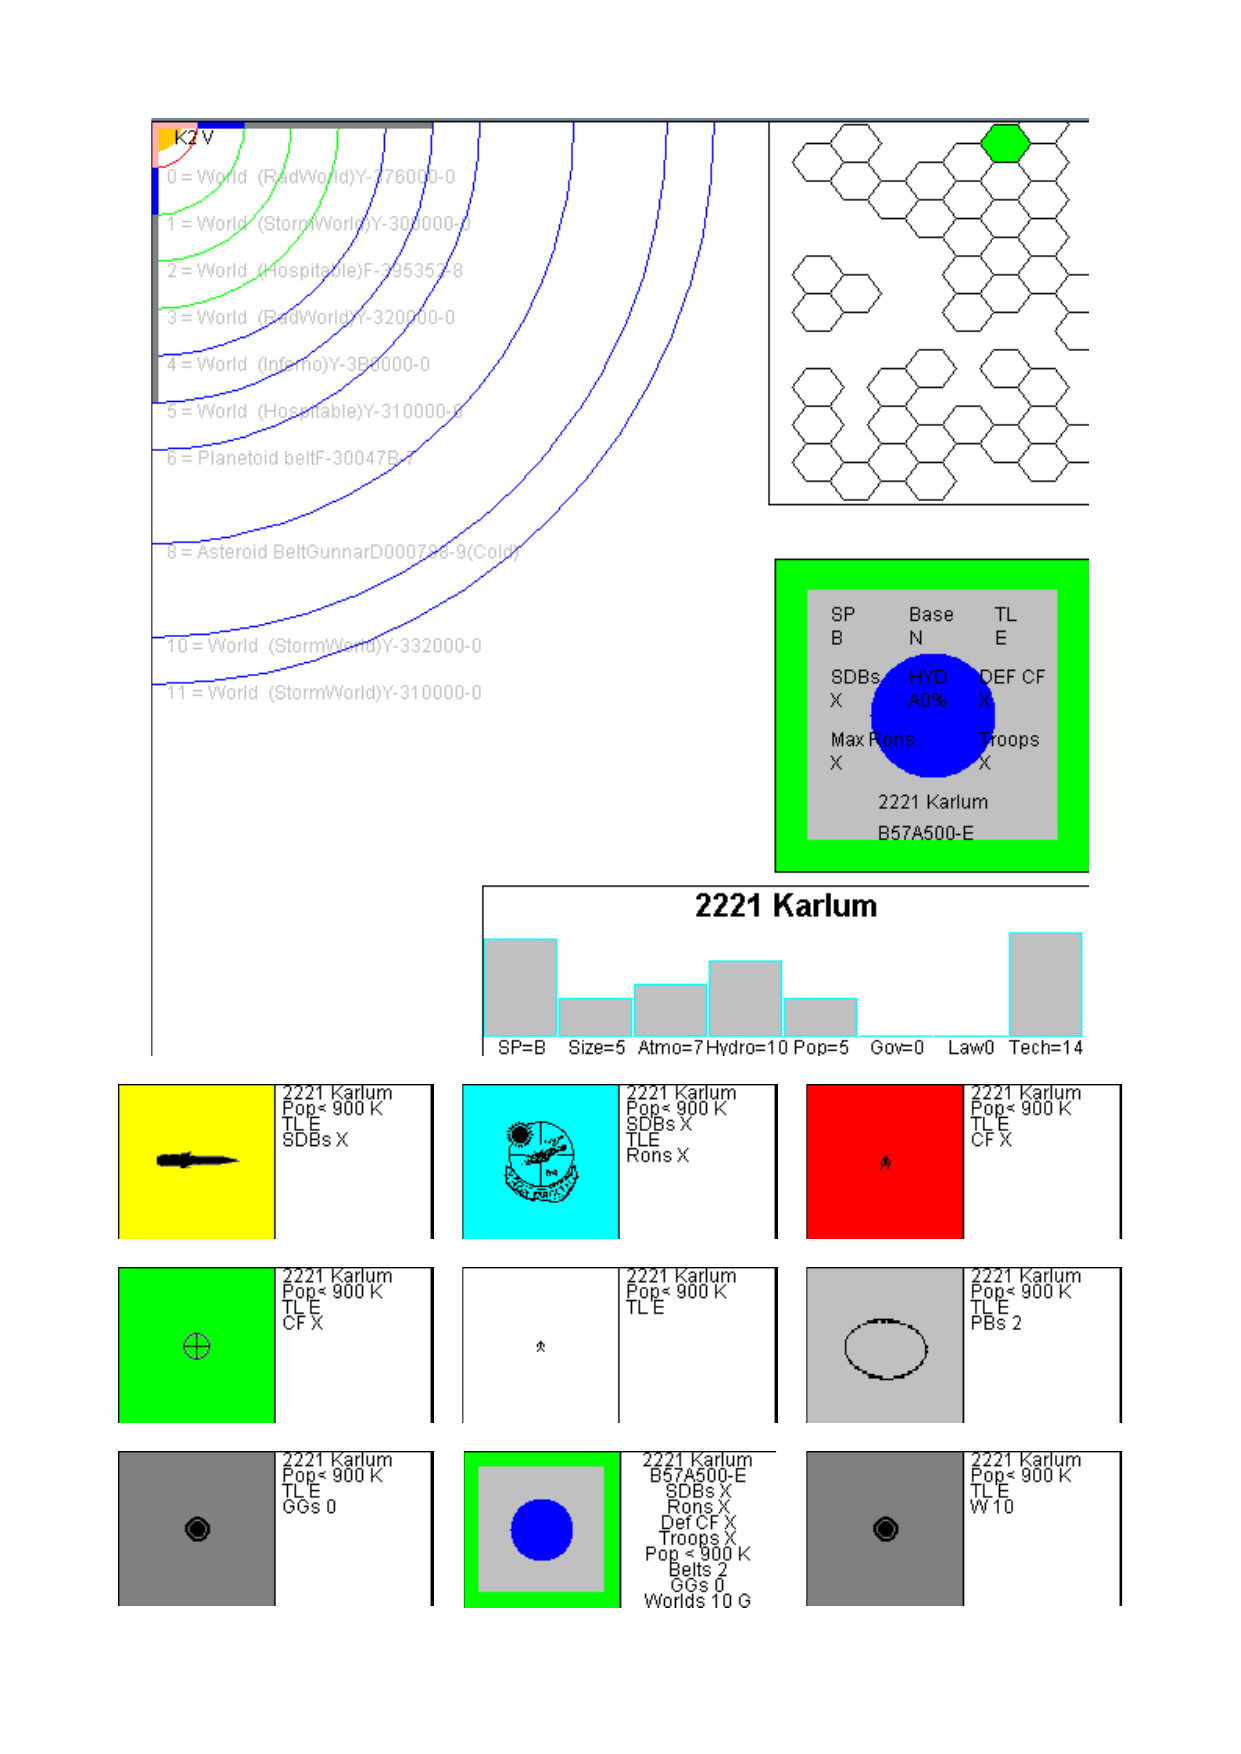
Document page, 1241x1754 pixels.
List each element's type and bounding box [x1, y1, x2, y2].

picture [806, 1451, 1123, 1606]
picture [463, 1451, 777, 1608]
picture [806, 1084, 1123, 1239]
picture [151, 118, 1089, 1056]
picture [806, 1267, 1123, 1423]
picture [118, 1084, 434, 1239]
picture [462, 1267, 778, 1423]
picture [118, 1267, 434, 1423]
picture [462, 1084, 778, 1239]
picture [118, 1451, 434, 1606]
